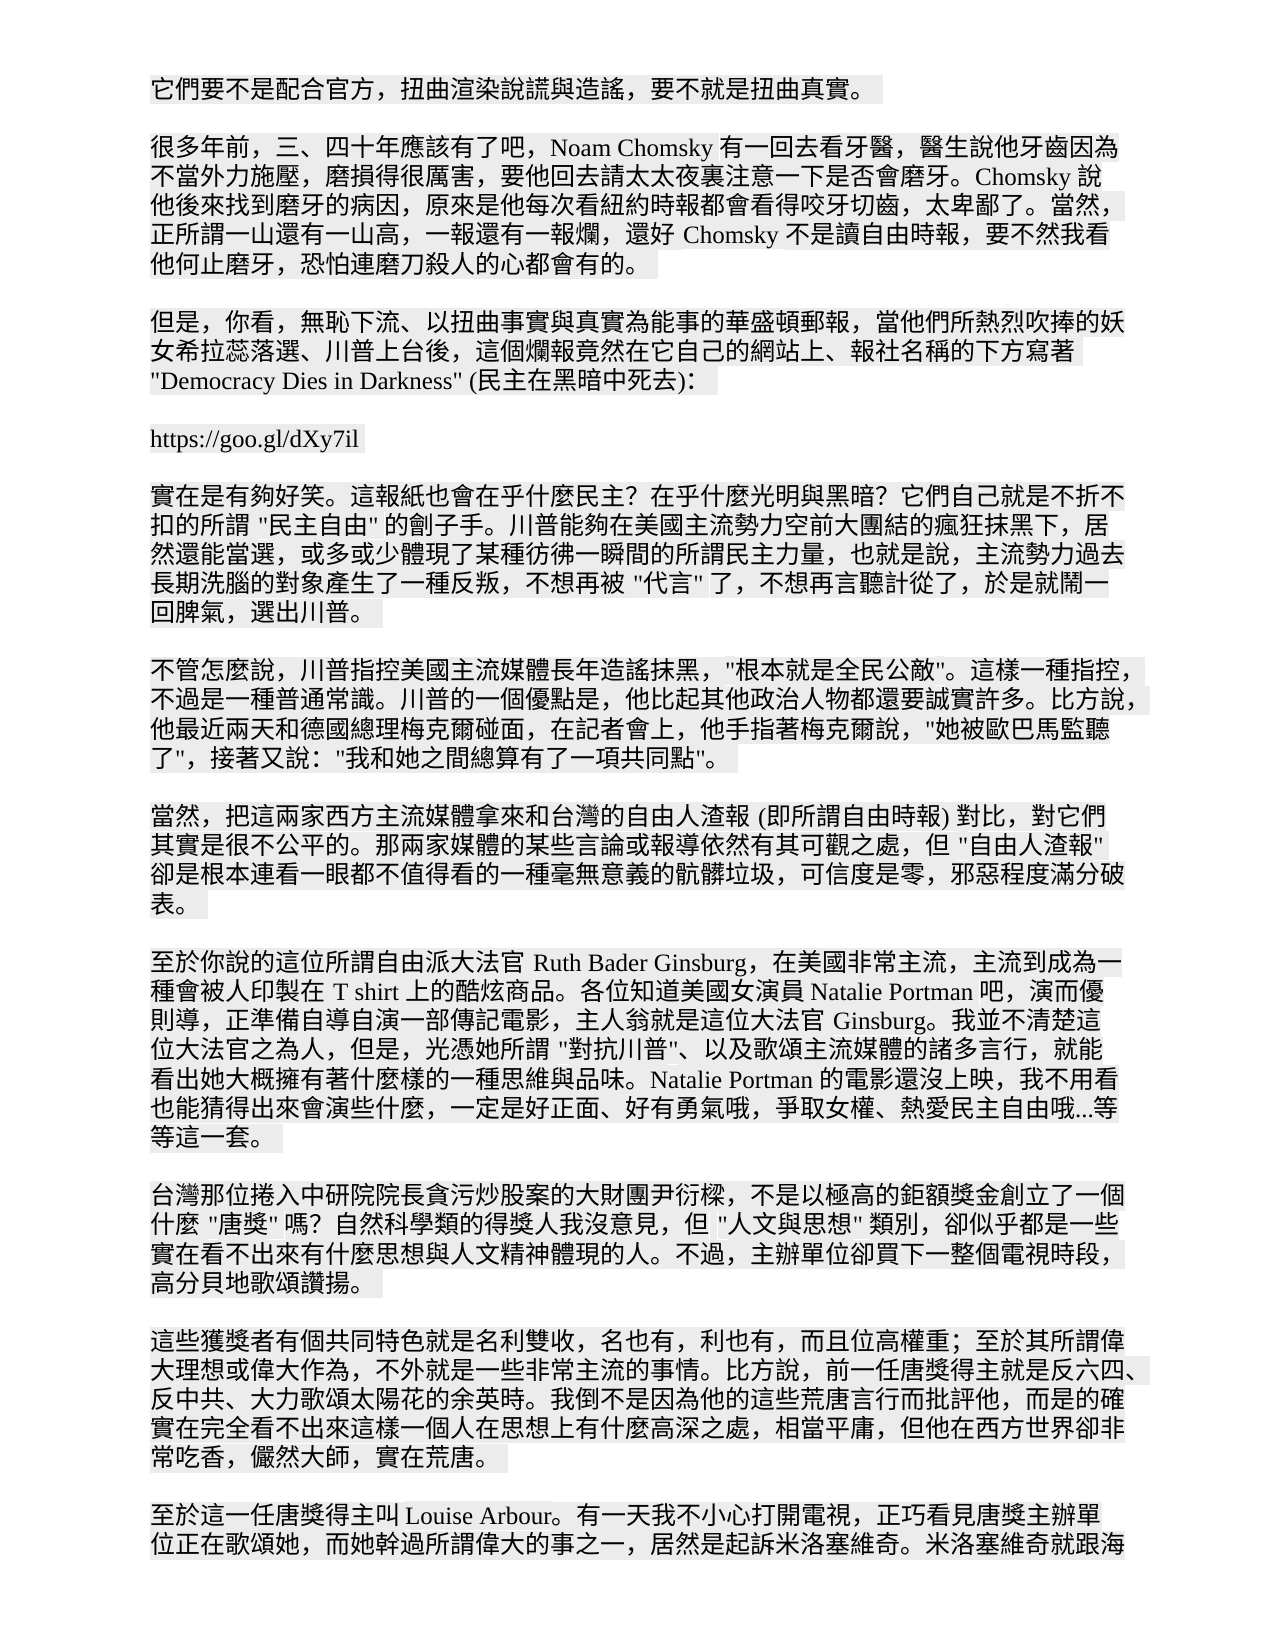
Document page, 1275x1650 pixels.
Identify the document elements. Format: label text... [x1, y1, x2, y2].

text 淮安， 你的評論很奇怪，顛倒黑白了。以規模及影響力來講，全世界最不公正的政治傳聲筒，就是華盛頓郵報和紐約時報等等這些專門為特定利益與當權者造謠生事敲邊鼓的美國主流媒體。但是，你所稱讚的這位所謂 " 自由派" 大法官 Ruth Bader Ginsburg，卻竟然特別點名這兩家齷齪媒體，說他們什麼 "努力報導真實"，說他們 "表現優秀"，所以她天天都要讀。這種報紙如果天天讀，就會像台灣人天天讀自由人渣報一樣，很快就會腦袋進水了，因為它們要不是配合官方，扭曲渲染說謊與造謠，要不就是扭曲真實。 很多年前，三、四十年應該有了吧，Noam Chomsky 有一回去看牙醫，醫生說他牙齒因為不當外力施壓，磨損得很厲害，要他回去請太太夜裏注意一下是否會磨牙。Chomsky 說他後來找到磨牙的病因，原來是他每次看紐約時報都會看得咬牙切齒，太卑鄙了。當然，正所謂一山還有一山高，一報還有一報爛，還好 Chomsky 不是讀自由時報，要不然我看他何止磨牙，恐怕連磨刀殺人的心都會有的。 但是，你看，無恥下流、以扭曲事實與真實為能事的華盛頓郵報，當他們所熱烈吹捧的妖女希拉蕊落選、川普上台後，這個爛報竟然在它自己的網站上、報社名稱的下方寫著 "Democracy Dies in Darkness" (民主在黑暗中死去)： https://goo.gl/dXy7il 實在是有夠好笑。這報紙也會在乎什麼民主？在乎什麼光明與黑暗？它們自己就是不折不扣的所謂 "民主自由" 的劊子手。川普能夠在美國主流勢力空前大團結的瘋狂抹黑下，居然還能當選，或多或少體現了某種彷彿一瞬間的所謂民主力量，也就是說，主流勢力過去長期洗腦的對象產生了一種反叛，不想再被 "代言" 了，不想再言聽計從了，於是就鬧一回脾氣，選出川普。 不管怎麼說，川普指控美國主流媒體長年造謠抹黑，"根本就是全民公敵"。這樣一種指控，不過是一種普通常識。川普的一個優點是，他比起其他政治人物都還要誠實許多。比方說，他最近兩天和德國總理梅克爾碰面，在記者會上，他手指著梅克爾說，"她被歐巴馬監聽了"，接著又說："我和她之間總算有了一項共同點"。 當然，把這兩家西方主流媒體拿來和台灣的自由人渣報 (即所謂自由時報) 對比，對它們其實是很不公平的。那兩家媒體的某些言論或報導依然有其可觀之處，但 "自由人渣報" 卻是根本連看一眼都不值得看的一種毫無意義的骯髒垃圾，可信度是零，邪惡程度滿分破表。 至於你說的這位所謂自由派大法官 Ruth Bader Ginsburg，在美國非常主流，主流到成為一種會被人印製在 T shirt 上的酷炫商品。各位知道美國女演員Natalie Portman 吧，演而優則導，正準備自導自演一部傳記電影，主人翁就是這位大法官 Ginsburg。我並不清楚這位大法官之為人，但是，光憑她所謂 "對抗川普"、以及歌頌主流媒體的諸多言行，就能看出她大概擁有著什麼樣的一種思維與品味。Natalie Portman 的電影還沒上映，我不用看也能猜得出來會演些什麼，一定是好正面、好有勇氣哦，爭取女權、熱愛民主自由哦...等等這一套。 台灣那位捲入中研院院長貪污炒股案的大財團尹衍樑，不是以極高的鉅額獎金創立了一個什麼 "唐獎" 嗎？自然科學類的得獎人我沒意見，但 "人文與思想" 類別，卻似乎都是一些實在看不出來有什麼思想與人文精神體現的人。不過，主辦單位卻買下一整個電視時段，高分貝地歌頌讚揚。 這些獲獎者有個共同特色就是名利雙收，名也有，利也有，而且位高權重；至於其所謂偉大理想或偉大作為，不外就是一些非常主流的事情。比方說，前一任唐獎得主就是反六四、反中共、大力歌頌太陽花的余英時。我倒不是因為他的這些荒唐言行而批評他，而是的確實在完全看不出來這樣一個人在思想上有什麼高深之處，相當平庸，但他在西方世界卻非常吃香，儼然大師，實在荒唐。 至於這一任唐獎得主叫Louise Arbour。有一天我不小心打開電視，正巧看見唐獎主辦單位正在歌頌她，而她幹過所謂偉大的事之一，居然是起訴米洛塞維奇。米洛塞維奇就跟海珊一樣，原本是美國所抬舉的一個 "民主友人"，後來，在美國既定的侵略政策下，被西方媒體以一種非常不可思議的方式妖魔化，顛倒是非黑白，無限誇大米氏之罪行；緊接著就是科索沃戰爭，美國和北約 (NATO) 出兵，狂轟濫炸，製造無數死傷，連幼稚園娃娃車也炸，因為懷疑裏面有恐怖份子 (美國和北約當然會說是誤炸)。 後來，就如同海珊一樣，米洛塞維奇在英美的政治運作下，移送海牙國際法庭，最後，竟神祕地死於獄中，至今連究竟怎麼死的都不知道。這場以人道為侵略藉口的科索沃戰爭發生在1999年，我那時候剛到英國不久，每天看著西方媒體完全一面倒地抹黑塞爾維亞人及米洛塞維奇；就跟Chomsky一樣，真是看得咬牙切齒。 北約發射飛彈的第一天，我和學姐於是就拿了兩塊厚紙板，寫了一句標語："Give peace a chance" (給和平一個機會)。那也是我生平第一次因為戰爭而站上街頭。我至今清楚記得1999年的那個三月天，寒風刺骨的劍橋街頭。我們兩個黃皮膚的華人，舉著反戰標語牌站在市場邊，相當引人側目，許多過往行人與遊客似乎很不以為然，認為我們是在支持所謂獨裁者。 事實上，我那時候腦袋還不是很清楚，那時候還不至於 "反美" (剛萌牙而已)，對於國際情勢更是一知半解。但是，即便是在那樣一種腦子混沌的矇昧狀態下，連我都能看得出來西方媒體之 "欲加之罪，何患無詞"；闡揚所謂人道，誇大所謂罪行的同時，目的卻是發動血腥侵略，藉以謀求政治利益，不惜製造千百倍的人道災難。 回到上述這位唐獎得主 Louise Arbour，我只是想說，起訴、逮捕進而害死米洛塞維奇，怎麼會是什麼正義之舉？做為一個國際法庭檢察官，妳應該去逮捕柯林頓才對啊，他才是當時真正天字第一號、殺害數百萬人的戰爭罪犯，怎麼反過頭來接受天字第一號戰爭罪犯及其同流合污之共犯--西方主流媒體與西方主流勢力--之指揮與表揚？ 我不是說Louise Arbour是壞人，而只是說其作為只是迎合主流利益與勢力，絕不會因此招來任何麻煩，而只會贏得掌聲及各種前途、利益與獎賞。不管早期之藍或現在之綠，都有著一群類似像這樣的 "理想家"(不過，品性當然是更加卑劣千萬倍了)，包括各種所謂社運或學運，所作所為亦是如此，迎合當下主流政治勢力的利益與思維。 有一部鮮為人知的德國電影，英文片名叫 "The Nasty Girl"，台灣翻譯 "我不是壞女孩"，若依原始德文，我會把它翻做 "一個恐怖姑娘"。這位導演似乎一生就只拍了這樣一部電影，導演的姓名我甚至記不起來了。這片大約拍於1990年，根據真人真事改編。我只看過一遍，時隔至少25年，內容細節有些忘了，若有說錯請別介意，畢竟全憑記憶。但是，主要情節基本上都還記得，特別是對於最後那位恐怖姑娘好像是逃到一棵樹上躲著眾人的那個驚懼的眼神，十分震撼。 故事是說，二戰後德國某個小鎮，有個高中女生，天真浪漫，個性單純而熱情。有一天，學校指派作業，她自己挑了個論文題目，打算研究納粹期間該小鎮上究竟發生了一些什麼事，於是她就跑到許多機關單位及圖書館尋找、調閱資料，過程中遇到各種阻撓。恐怖姑娘脾氣很硬，不退縮，於是不光招來阻撓，更是招來更大的威脅甚至人身安全攻擊。 對於小姑娘此一遭遇，我倒是頗能體會。我當時1988年寫台灣兒童人權報告，四處查找資料，竟然連情治單位都因此跑去施壓高醫的老師和同學，使得他們都不敢再借錢給我吃飯了(我大學七年餓得皮包骨，體重一度只有剩四十幾公斤)。情治單位跟他們警告說，誰敢借錢給陳真，就是存心要資助他做那些破壞社會的壞事，嚇得大家都不敢再借錢給我；至於已經借的，竟然要我連夜還錢。高雄警方某位警官，甚至在半夜和凌晨還屢次自己打匿名電話來威脅說要對我施暴，說要讓我好看。我之所以知道威脅者是誰是因為我音感很好，你曾經在某個場合跟我講過幾句話，我就能認得你的聲音及語調之抑揚頓挫了。題外話。 總之，不管來自鎮上居民及各行政機關的何種人身安全威脅，這個天真浪漫的恐怖姑娘一點都不退縮，反倒越戰越勇。後來，她好像是上了大學，有了心上人，結婚了，還生了個小孩，但她高中時那篇研究論文卻還沒研究完。大家原本以為她現在都當媽了，柴米油鹽忙都忙死了，再加上老公的反彈，非常反對她研究什麼納粹，於是大家都很放心，以為從此天下太平了。沒想到，這位恐怖小姑娘一邊當媽，一邊卻還是要研究。人們打壓她也根本沒用，甚至後來朝她家丟了一顆炸彈也沒炸死，依然不屈不撓。 你知道大家為什麼那麼害怕這位恐怖小姑娘嗎？因為她若繼續研究下去，將會發現讓大家難堪的真相。真相是什麼呢？真相是：當下大家爭相痛罵 "國民黨" (也就是痛罵當年的納粹)，爭相反什麼威權，個個義正詞嚴。但事實上，這小鎮上的人幾乎全是當年納粹的幫凶爪牙，特別是那些有頭有臉混得很好的，更是當年的納粹走狗，根本沒有一個是反納粹的。這一切，跟她從小所聽到的以及被教導的所謂偉大的反納粹爭自由事蹟，居然完全不一樣。但是，這些人現在卻個個變成當年反納粹 (反國民黨) 的英雄了。 你懂我意思吧。原來大家在過往年代全是幫凶爪牙，要不就是窩囊順民，配合納粹幹了許多醜事壞事，但是，現在納粹倒台了，被打成過街老鼠了，當年所有幫凶爪牙及走狗順民們，竟然現在卻搖身一變，成為什麼民主自由與人權的鬥士了。 故事很長。總之，最後恐怖小姑娘贏了，好像是法院判決她有權取得相關資料吧，官方不得藉故阻撓。 如果你以為人間世上的事就此完美結束，善惡各自歸位，那你就錯了。故事接著是這樣：大家原本打壓妳打不成，眼看著妳逐漸獲得各方關注，成為名人，成為一種正面的象徵，好炫哦，於是大家就又開始轉風向，爭相跑來跟小姑娘祝賀，巴結，套關係，讚美恐怖小姑娘真是好有勇氣哦，熱愛民主自由與人權，真是值得吾人效法。整個小鎮開始稱讚這位小姑娘，而且稱讚者竟然還包括那些理當感到羞愧的即得利益者，連老公都讚美起她的作為來了。我記得小鎮居民甚至還給這位小姑娘立了個銅像，表彰她對民主自由與人權的貢獻。 最後的結局是：小姑娘在眾人異口眾聲的簇擁抬舉中，感到一陣驚懼，抱著小孩，逃之夭夭，逃離人群，逃離老公，逃到一片曠野，揹著小孩爬上一棵大樹上躲藏，透過繁茂樹葉的縫隙，驚懼地注視著外面這個可怕而卑鄙的世界。 哪一天，如果我從各個光鮮亮麗的團體獲得這個獎那個獎，隨便在誠品或什麼碗糕思沙龍辦個什麼演講或座談，聽眾爭相報名參加，一位難求，市面上到處都能看到我的演講海報與旗幟；我的母校肯定會頒給我 "傑出校友" 的頭銜；大家一講起我，全是推崇，是人格者，是理想家，是聖人，是革命志士，是思想家、社運家、政治家、行動家、革命家...等等等；電視上畢恭畢敬找來美女懷著仰慕的眼神、嬌滴滴地為我進行深度名人訪談；不管走到哪，到處都有人要我的簽名與合照，對我揮手招呼與稱讚；不管什麼議題，我只要放個屁，說上兩句蠢話，隔天媒體就會大幅報導，說我震怒了，說我發出呼籲，說我一針見血等等等...倘若有那麼一天 (當然那是絕對不可能發生的事)，那意味著什麼呢？意味著我事實上就是個跟共犯主流結構沆瀣一氣的無恥既得利益者。 我不是說榮譽不該來，而是說，這類型的榮耀與桂冠，絕不會發生在你生前；倘若它必須來，肯定也會是在你死掉甚至千百年之後才會來。為什麼呢？因為我沒法想像有一天，耶穌國突然降臨地面，現實世界突然迅速發展成為一個公義高舉的主流世界。即便是臨終前群眾簇擁歡迎返鄉的伏爾泰，倘若讓他再多活個幾天，我估計他還是會繼續闖禍，成為叛徒。因為，一個真正的叛徒，永遠都會是叛徒，他不可能突然哪一天油頭粉面光鮮亮麗起來。 [150, 75, 1125, 1560]
